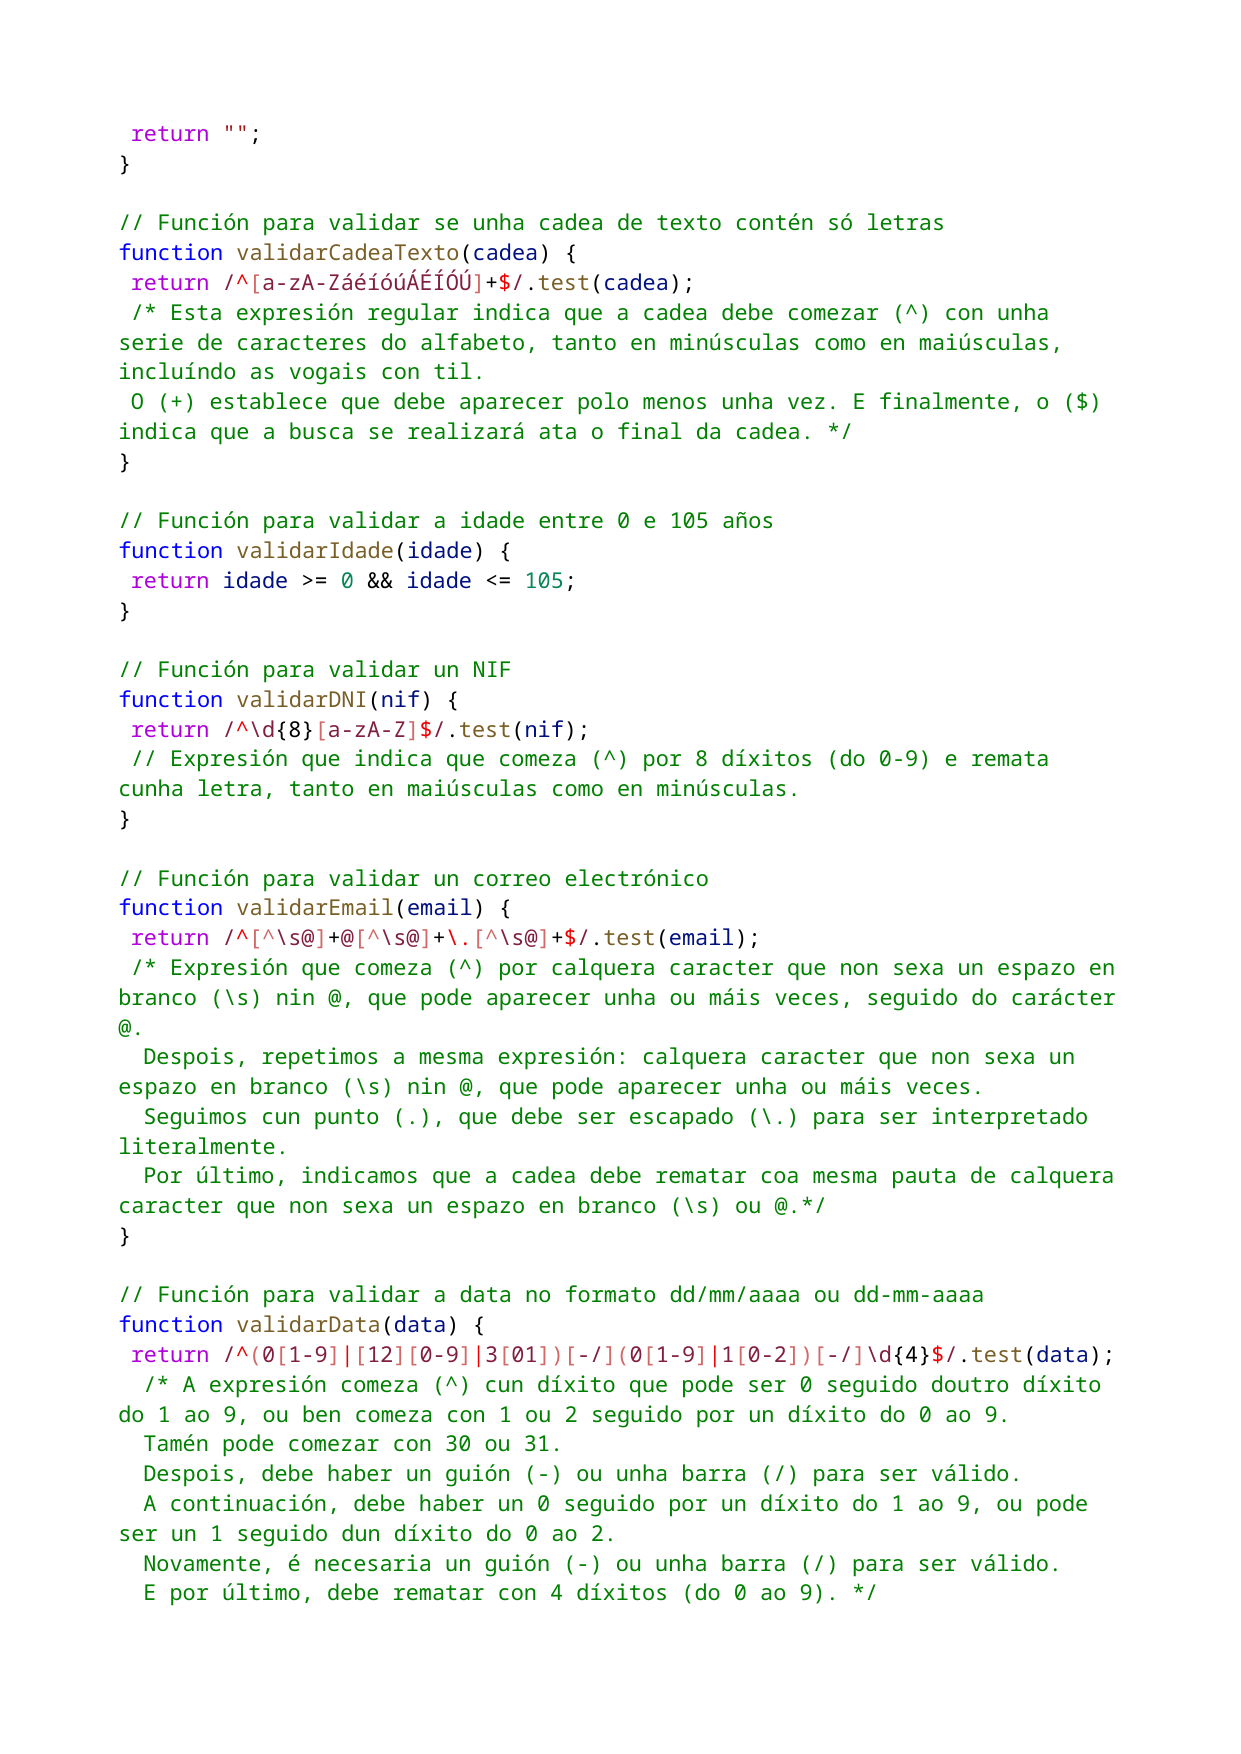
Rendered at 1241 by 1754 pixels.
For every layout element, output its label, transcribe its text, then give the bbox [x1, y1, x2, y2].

text } [118, 148, 1122, 178]
text // Expresión que indica que comeza (^) por 8 díxitos (do 0-9) e remata cunha letra, tanto en maiúsculas como en minúsculas. [118, 743, 1122, 803]
text function validarData(data) { [118, 1309, 1122, 1339]
text function validarIdade(idade) { [118, 535, 1122, 565]
text function validarCadeaTexto(cadea) { [118, 237, 1122, 267]
text } [118, 803, 1122, 833]
text O (+) establece que debe aparecer polo menos unha vez. E finalmente, o ($) indica que a busca se realizará ata o final da cadea. */ [118, 386, 1122, 446]
text } [118, 594, 1122, 624]
text return ""; [118, 118, 1122, 148]
text Tamén pode comezar con 30 ou 31. [118, 1428, 1122, 1458]
text Despois, repetimos a mesma expresión: calquera caracter que non sexa un espazo en branco (\s) nin @, que pode aparecer unha ou máis veces. [118, 1041, 1122, 1101]
text return /^(0[1-9]|[12][0-9]|3[01])[-/](0[1-9]|1[0-2])[-/]\d{4}$/.test(data); [118, 1339, 1122, 1369]
text /* A expresión comeza (^) cun díxito que pode ser 0 seguido doutro díxito do 1 ao 9, ou ben comeza con 1 ou 2 seguido por un díxito do 0 ao 9. [118, 1369, 1122, 1428]
text function validarDNI(nif) { [118, 684, 1122, 714]
text // Función para validar a data no formato dd/mm/aaaa ou dd-mm-aaaa [118, 1279, 1122, 1309]
text function validarEmail(email) { [118, 892, 1122, 922]
text /* Esta expresión regular indica que a cadea debe comezar (^) con unha serie de caracteres do alfabeto, tanto en minúsculas como en maiúsculas, incluíndo as vogais con til. [118, 297, 1122, 386]
text return idade >= 0 && idade <= 105; [118, 565, 1122, 594]
text A continuación, debe haber un 0 seguido por un díxito do 1 ao 9, ou pode ser un 1 seguido dun díxito do 0 ao 2. [118, 1488, 1122, 1548]
text E por último, debe rematar con 4 díxitos (do 0 ao 9). */ [118, 1577, 1122, 1607]
text return /^\d{8}[a-zA-Z]$/.test(nif); [118, 714, 1122, 743]
text // Función para validar un NIF [118, 654, 1122, 684]
text return /^[^\s@]+@[^\s@]+\.[^\s@]+$/.test(email); [118, 922, 1122, 952]
text /* Expresión que comeza (^) por calquera caracter que non sexa un espazo en branco (\s) nin @, que pode aparecer unha ou máis veces, seguido do carácter @. [118, 952, 1122, 1041]
text Seguimos cun punto (.), que debe ser escapado (\.) para ser interpretado literalmente. [118, 1101, 1122, 1160]
text // Función para validar a idade entre 0 e 105 años [118, 505, 1122, 535]
text Novamente, é necesaria un guión (-) ou unha barra (/) para ser válido. [118, 1548, 1122, 1577]
text } [118, 446, 1122, 476]
text Por último, indicamos que a cadea debe rematar coa mesma pauta de calquera caracter que non sexa un espazo en branco (\s) ou @.*/ [118, 1160, 1122, 1220]
text } [118, 1220, 1122, 1250]
text // Función para validar un correo electrónico [118, 862, 1122, 892]
text Despois, debe haber un guión (-) ou unha barra (/) para ser válido. [118, 1458, 1122, 1488]
text // Función para validar se unha cadea de texto contén só letras [118, 207, 1122, 237]
text return /^[a-zA-ZáéíóúÁÉÍÓÚ]+$/.test(cadea); [118, 267, 1122, 297]
